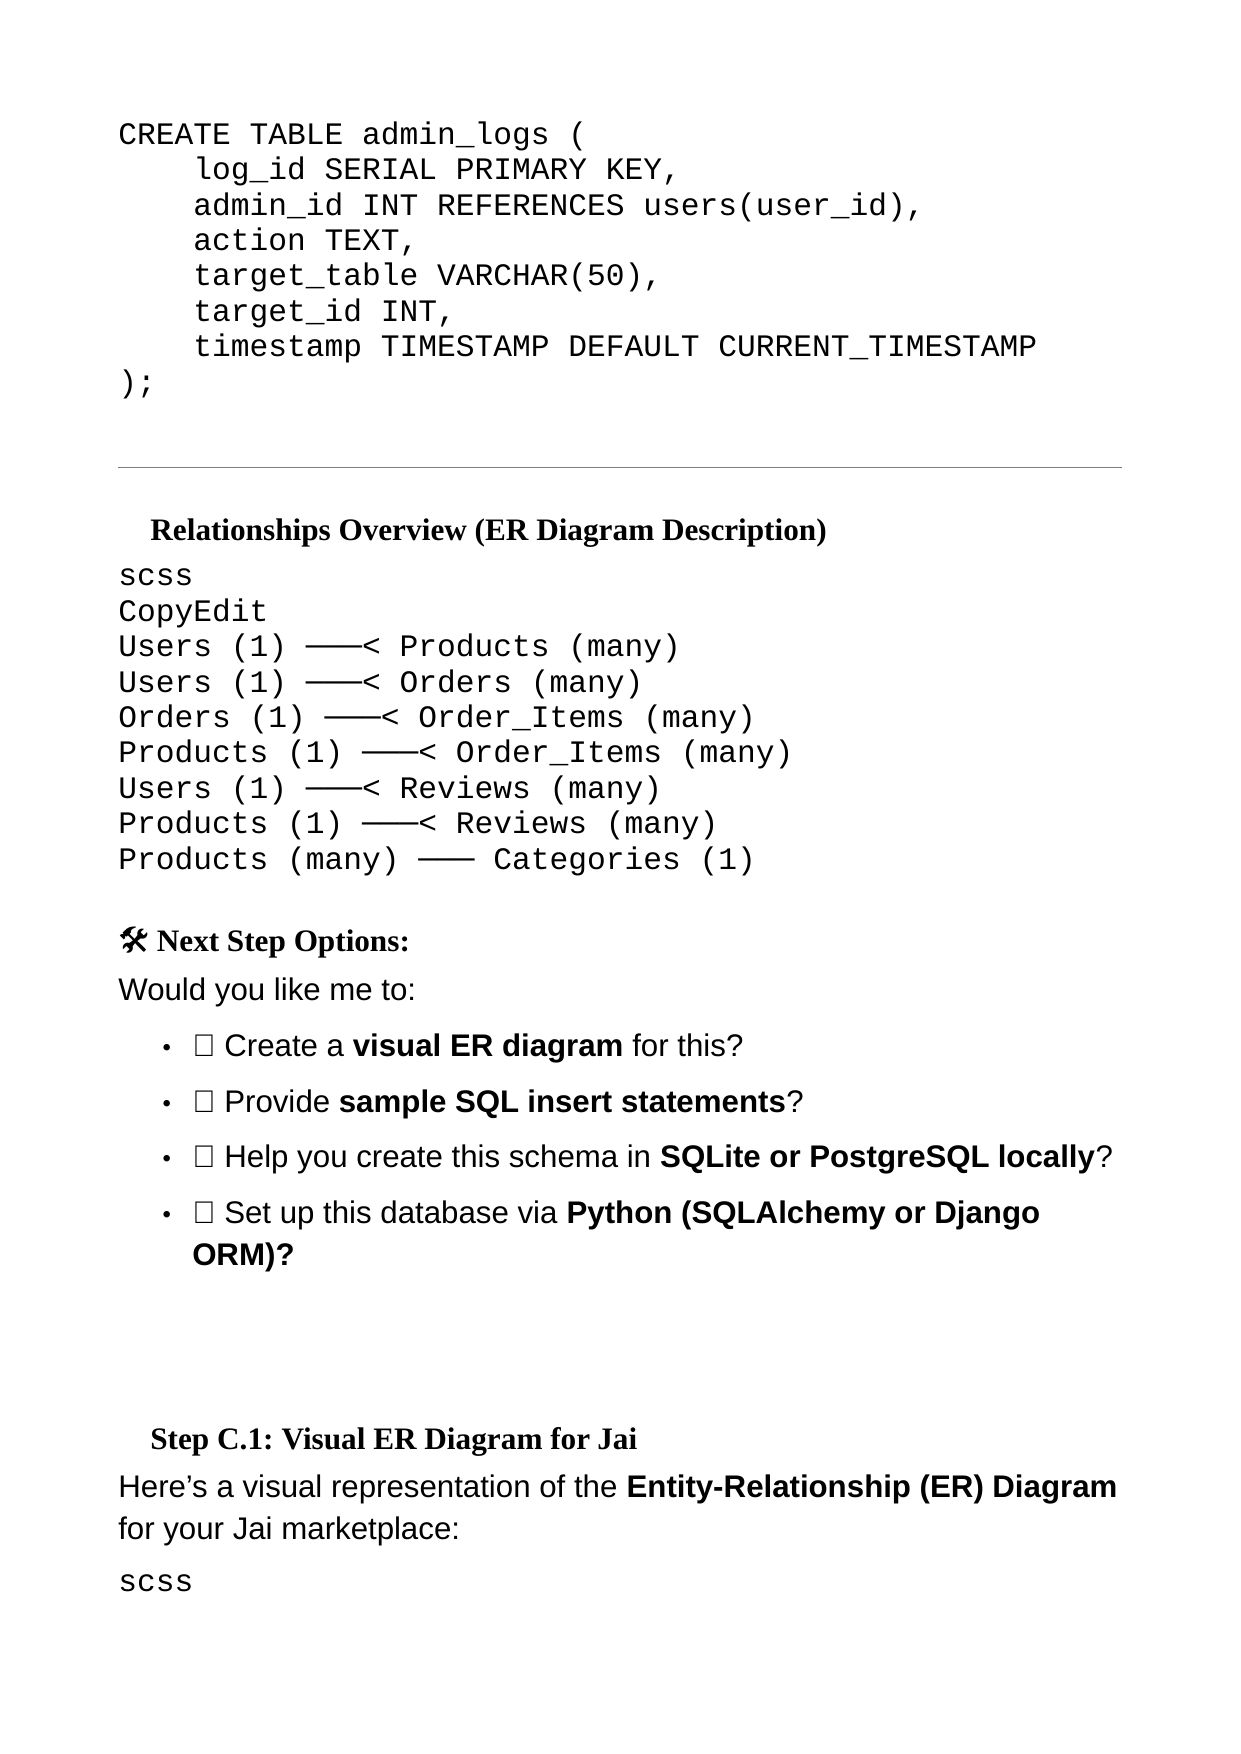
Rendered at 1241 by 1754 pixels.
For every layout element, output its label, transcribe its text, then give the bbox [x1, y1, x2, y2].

list ✅ Provide sample SQL insert statements? [162, 1083, 1122, 1119]
text Orders (1) ───< Order_Items (many) [118, 701, 1122, 737]
text scss [118, 560, 1122, 595]
text target_table VARCHAR(50), [118, 260, 1122, 295]
text CopyEdit [118, 595, 1122, 631]
text Users (1) ───< Orders (many) [118, 666, 1122, 701]
text Would you like me to: [118, 971, 1122, 1007]
text Users (1) ───< Reviews (many) [118, 772, 1122, 808]
text Products (many) ─── Categories (1) [118, 843, 1122, 878]
text ); [118, 366, 1122, 401]
text target_id INT, [118, 295, 1122, 331]
text scss [118, 1566, 1122, 1601]
list 🎨 Create a visual ER diagram for this? [162, 1027, 1122, 1063]
text admin_id INT REFERENCES users(user_id), [118, 189, 1122, 224]
text timestamp TIMESTAMP DEFAULT CURRENT_TIMESTAMP [118, 331, 1122, 366]
text Products (1) ───< Order_Items (many) [118, 737, 1122, 772]
text Here’s a visual representation of the Entity-Relationship (ER) Diagram for your Jai marketplace: [118, 1468, 1122, 1546]
subtitle ✅ Step C.1: Visual ER Diagram for Jai [118, 1420, 1122, 1456]
subtitle 🛠️ Next Step Options: [118, 923, 1122, 958]
text Users (1) ───< Products (many) [118, 631, 1122, 666]
list 🚀 Set up this database via Python (SQLAlchemy or Django ORM)? [162, 1194, 1122, 1272]
subtitle ✅ Relationships Overview (ER Diagram Description) [118, 511, 1122, 547]
list 🧪 Help you create this schema in SQLite or PostgreSQL locally? [162, 1138, 1122, 1174]
text log_id SERIAL PRIMARY KEY, [118, 153, 1122, 189]
text CREATE TABLE admin_logs ( [118, 118, 1122, 153]
text Products (1) ───< Reviews (many) [118, 808, 1122, 843]
text action TEXT, [118, 224, 1122, 260]
